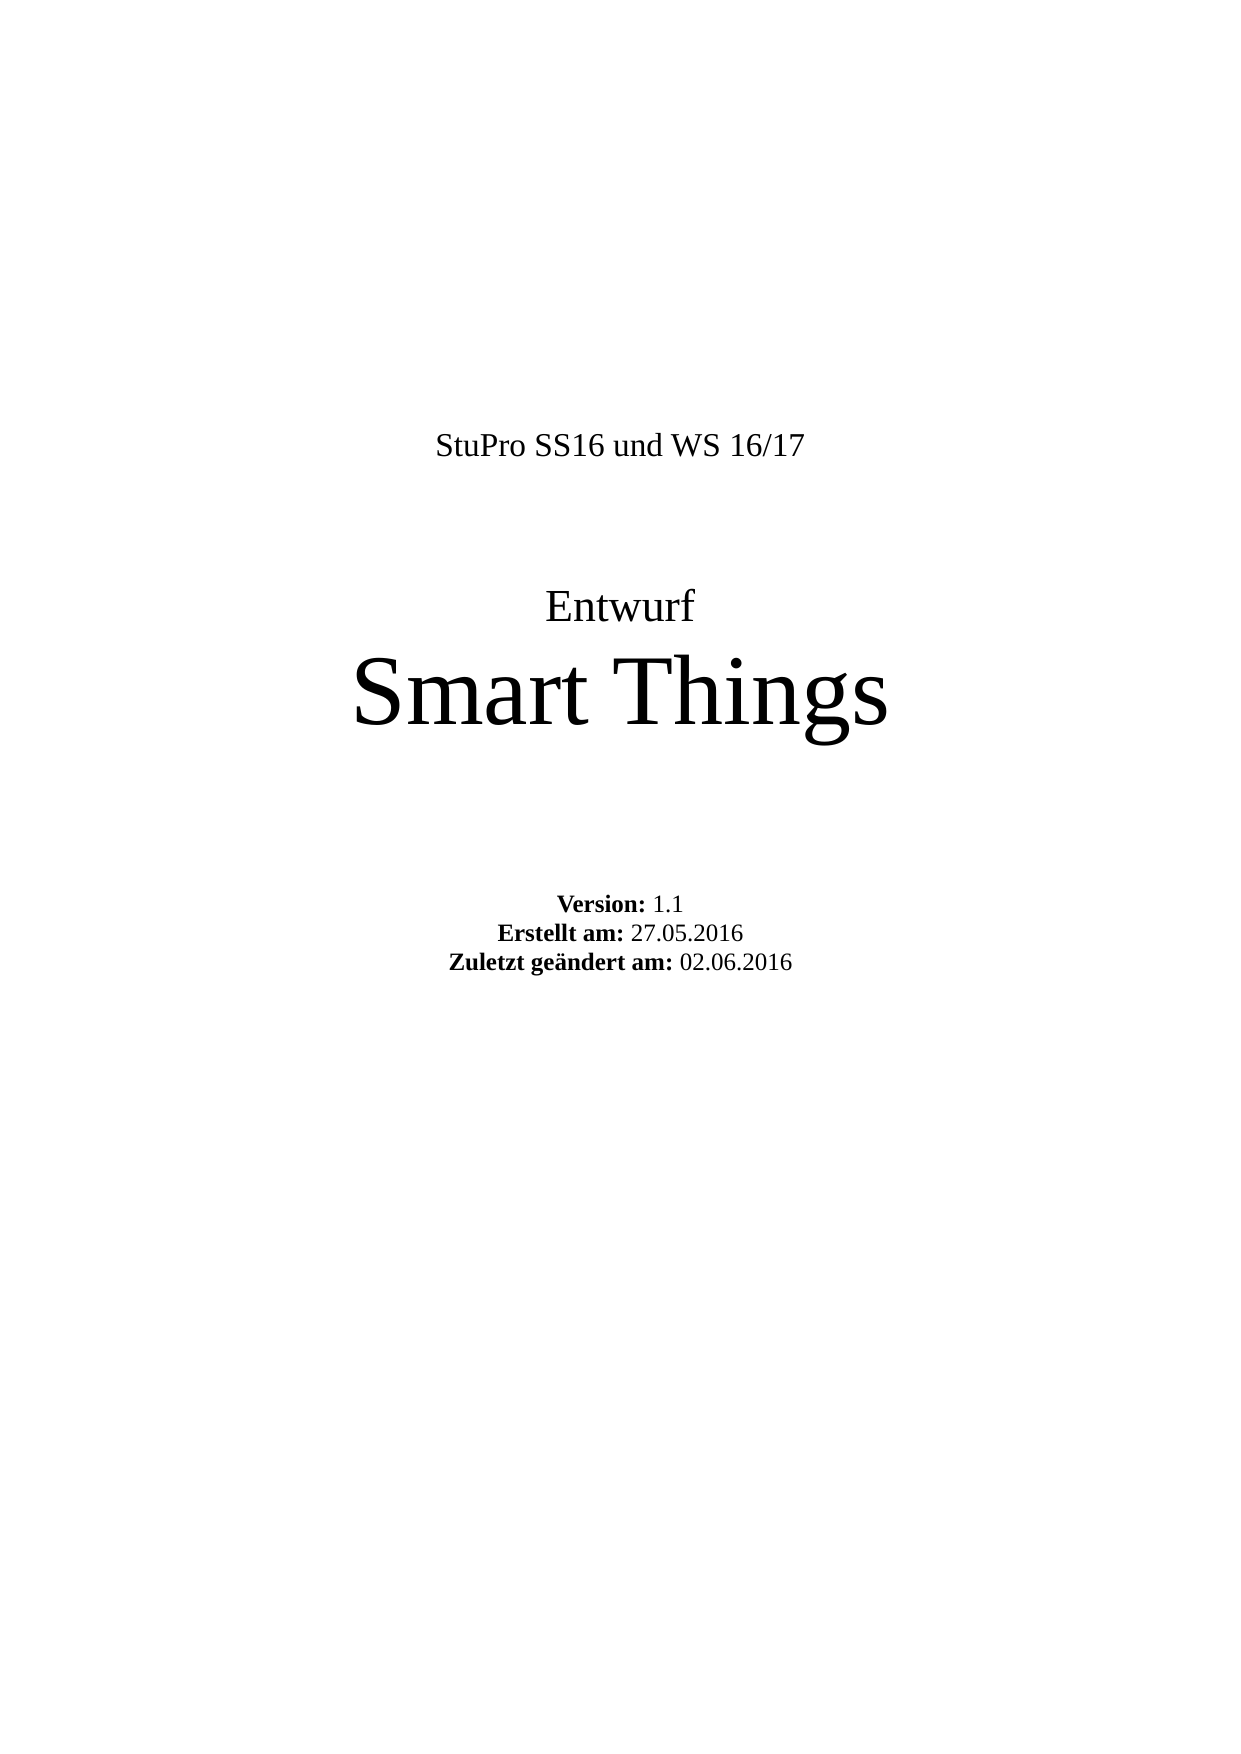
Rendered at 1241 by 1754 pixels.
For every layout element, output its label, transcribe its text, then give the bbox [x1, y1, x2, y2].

text Entwurf [118, 578, 1122, 631]
text Zuletzt geändert am: 02.06.2016 [118, 947, 1122, 976]
text Erstellt am: 27.05.2016 [118, 918, 1122, 947]
text StuPro SS16 und WS 16/17 [118, 425, 1122, 463]
text Version: 1.1 [118, 889, 1122, 918]
text Smart Things [118, 631, 1122, 746]
